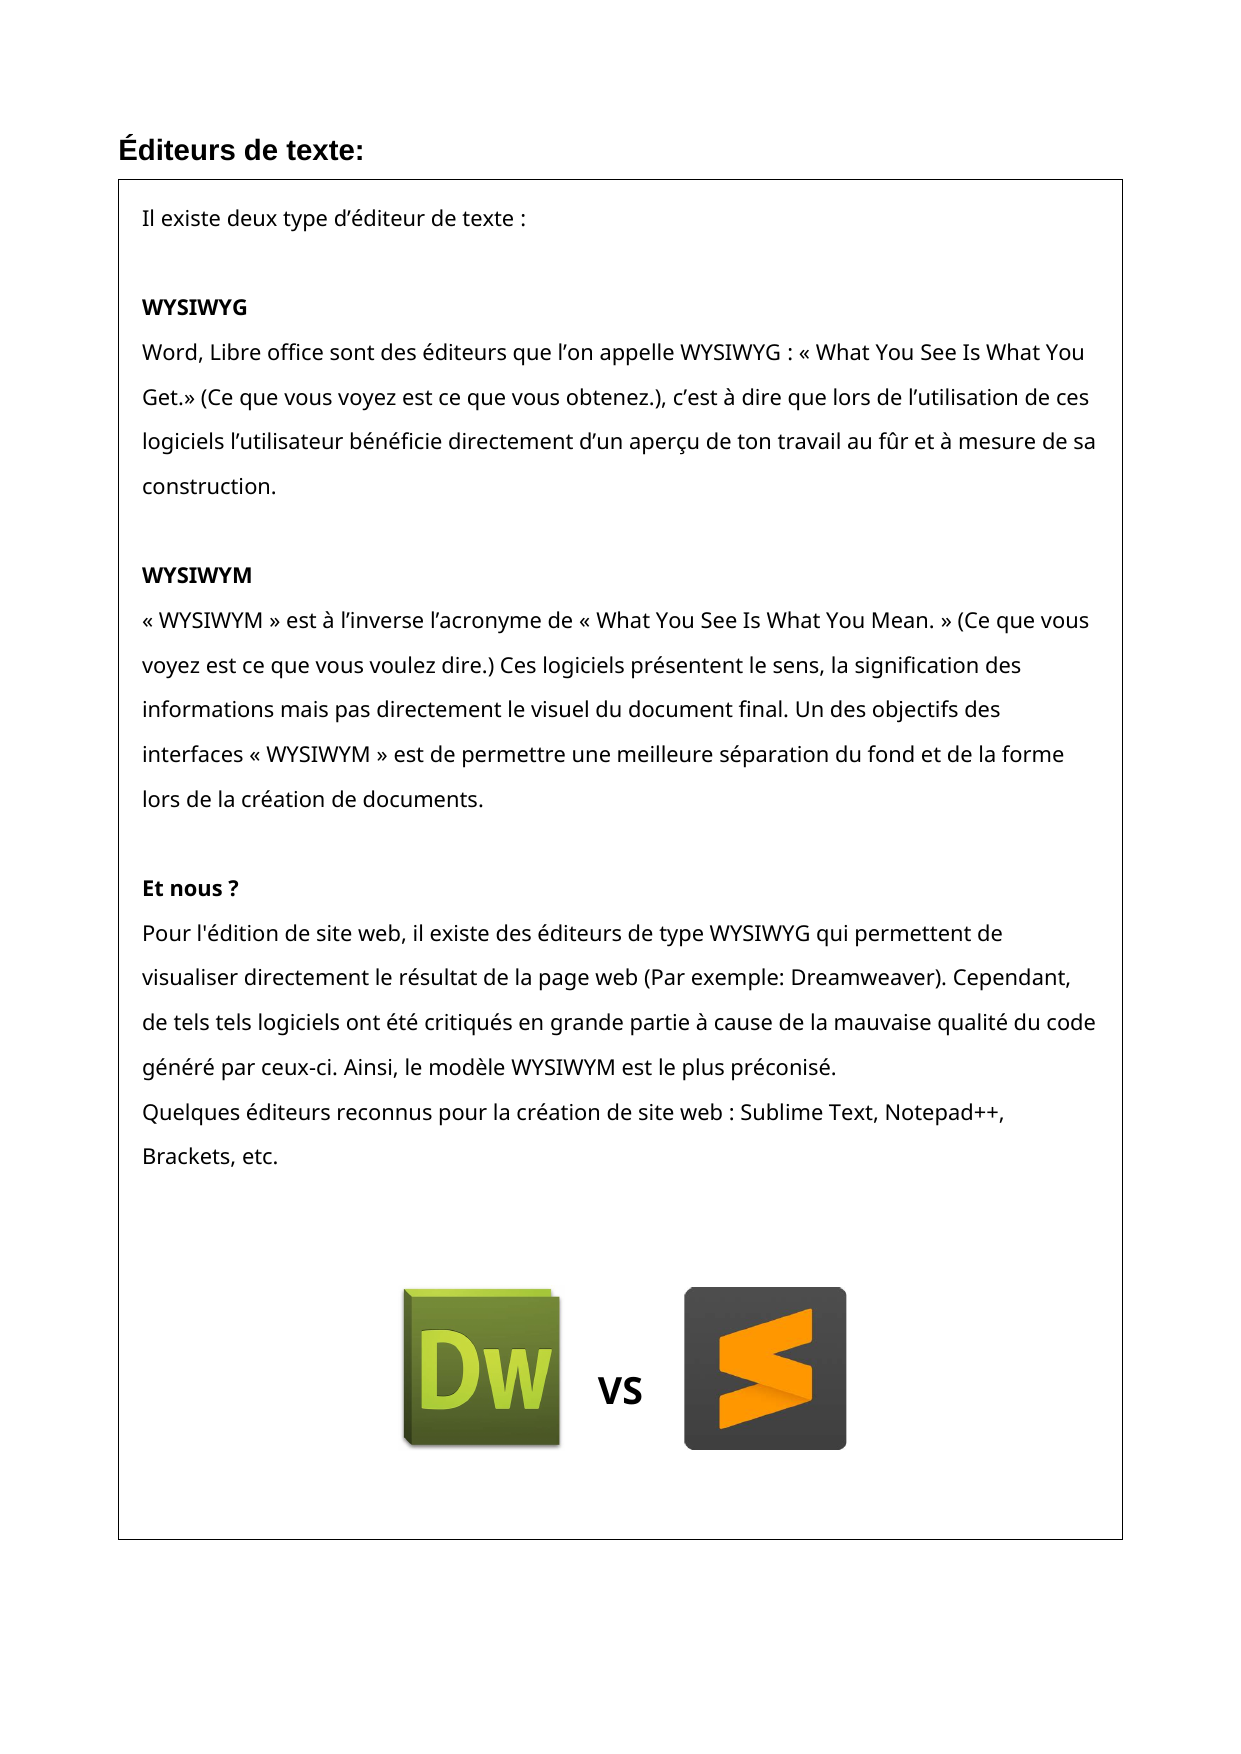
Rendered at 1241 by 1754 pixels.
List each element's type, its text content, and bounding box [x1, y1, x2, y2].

picture [398, 1285, 565, 1451]
picture [684, 1287, 847, 1450]
subtitle Éditeurs de texte: [118, 133, 1122, 166]
table_header Il existe deux type d’éditeur de texte : WYSIWYG Word, Libre office sont des éditeurs que l’on appelle WYSIWYG : « What You See Is What You Get.» (Ce que vous voyez est ce que vous obtenez.), c’est à dire que lors de l’utilisation de ces logiciels l’utilisateur bénéficie directement d’un aperçu de ton travail au fûr et à mesure de sa construction. WYSIWYM « WYSIWYM » est à l’inverse l’acronyme de « What You See Is What You Mean. » (Ce que vous voyez est ce que vous voulez dire.) Ces logiciels présentent le sens, la signification des informations mais pas directement le visuel du document final. Un des objectifs des interfaces « WYSIWYM » est de permettre une meilleure séparation du fond et de la forme lors de la création de documents. Et nous ? Pour l'édition de site web, il existe des éditeurs de type WYSIWYG qui permettent de visualiser directement le résultat de la page web (Par exemple: Dreamweaver). Cependant, de tels tels logiciels ont été critiqués en grande partie à cause de la mauvaise qualité du code généré par ceux-ci. Ainsi, le modèle WYSIWYM est le plus préconisé. Quelques éditeurs reconnus pour la création de site web : Sublime Text, Notepad++, Brackets, etc. VS [119, 180, 1122, 1539]
